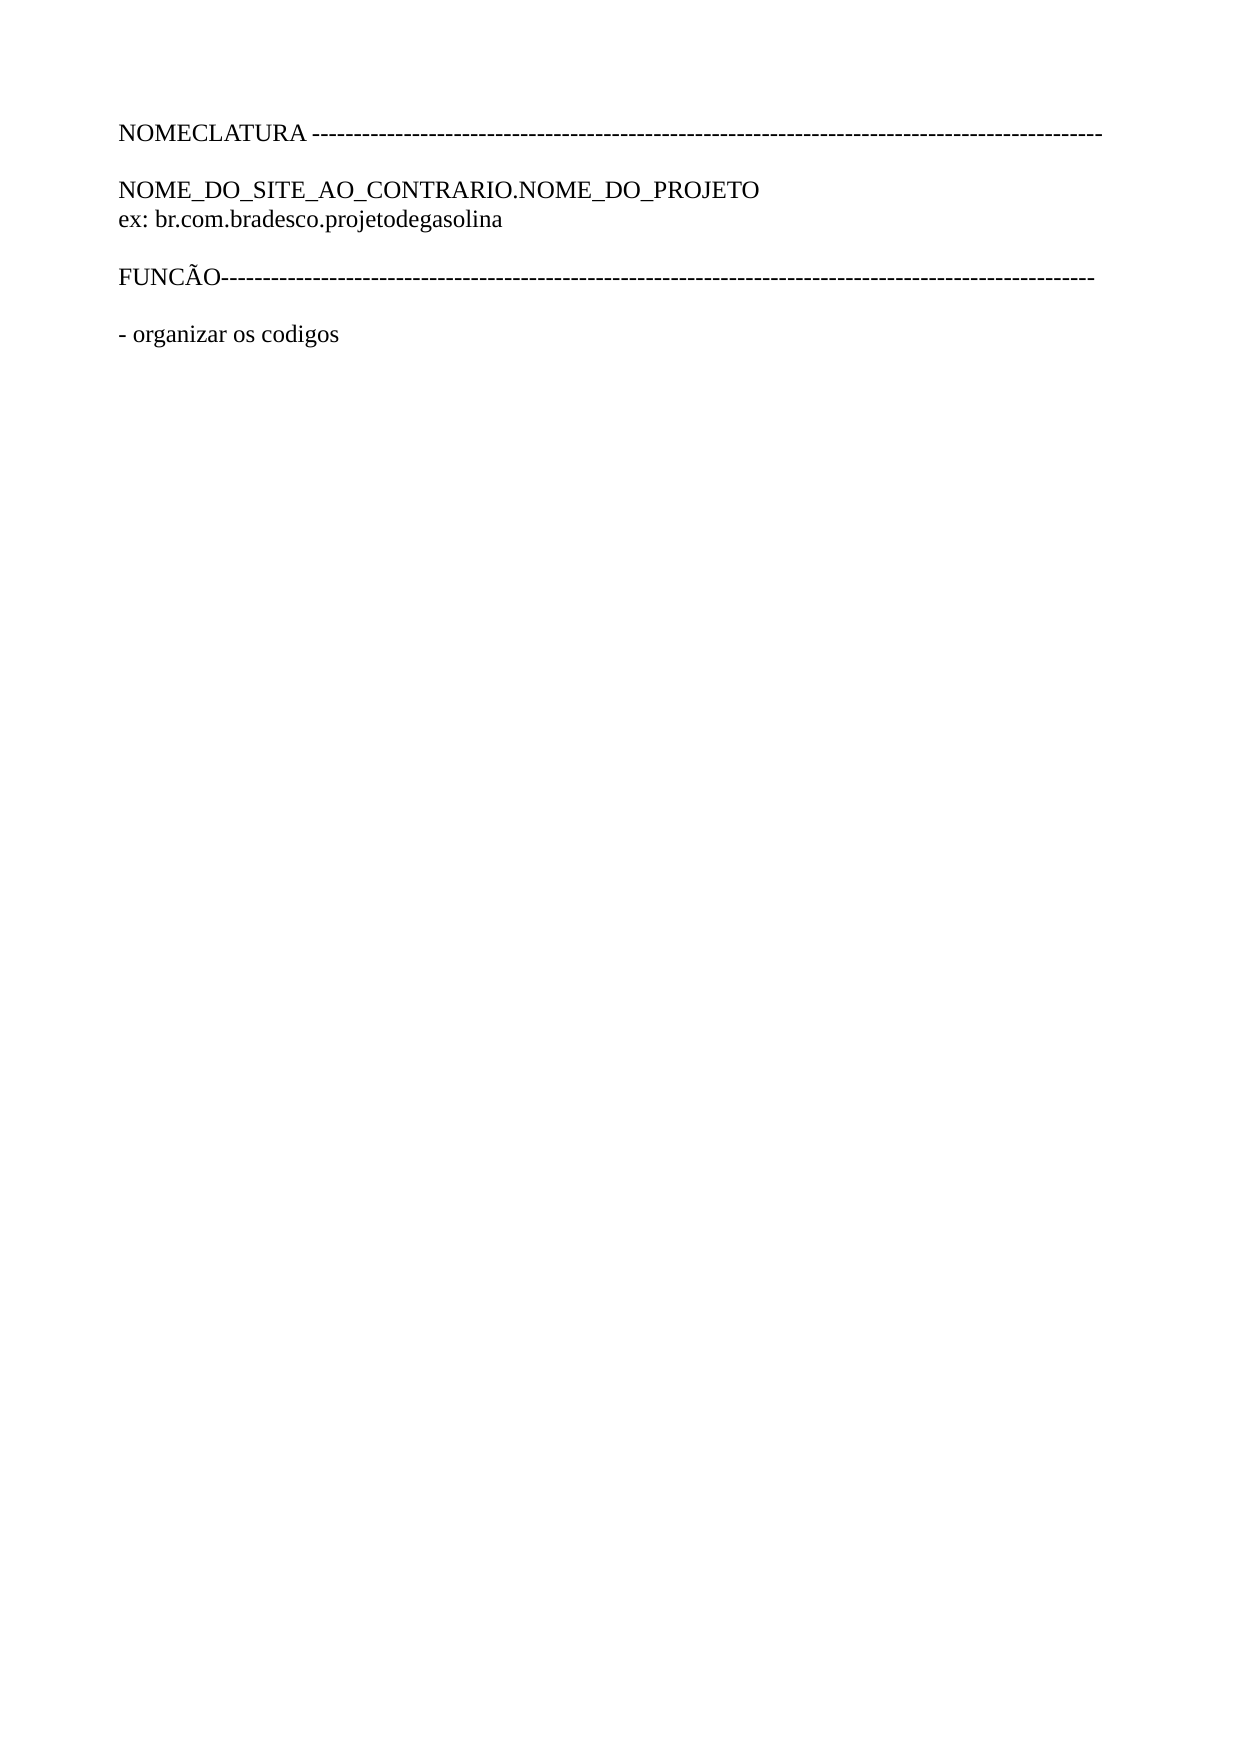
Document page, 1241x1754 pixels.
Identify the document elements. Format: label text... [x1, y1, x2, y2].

text FUNCÃO--------------------------------------------------------------------------------------------------------- [118, 262, 1122, 291]
text NOMECLATURA ----------------------------------------------------------------------------------------------- [118, 118, 1122, 147]
text - organizar os codigos [118, 319, 1122, 348]
text NOME_DO_SITE_AO_CONTRARIO.NOME_DO_PROJETO [118, 176, 1122, 204]
text ex: br.com.bradesco.projetodegasolina [118, 204, 1122, 233]
